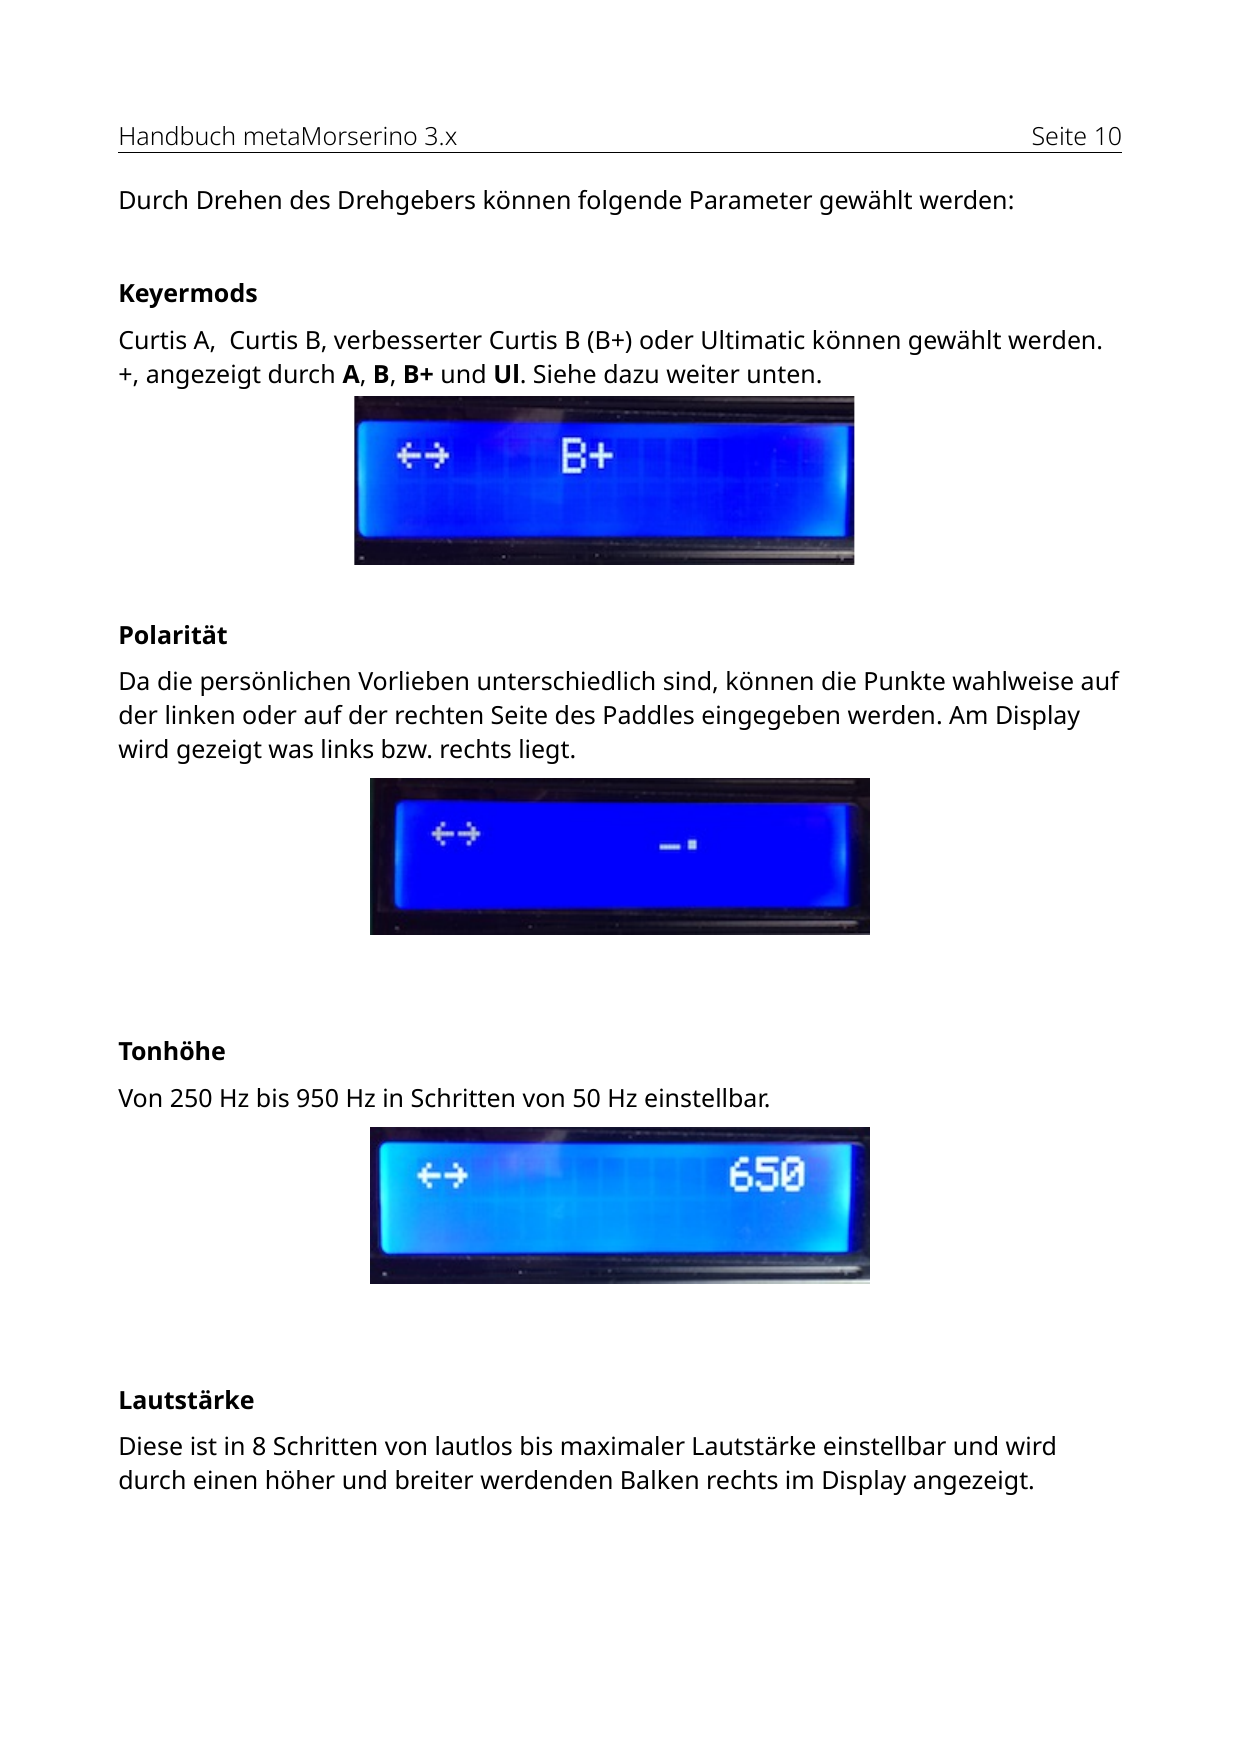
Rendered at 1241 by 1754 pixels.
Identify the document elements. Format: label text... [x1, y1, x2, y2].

text Tonhöhe [118, 1034, 1122, 1068]
text Durch Drehen des Drehgebers können folgende Parameter gewählt werden: [118, 183, 1122, 217]
text Polarität [118, 617, 1122, 651]
picture [370, 778, 870, 935]
picture [370, 1127, 870, 1284]
picture [354, 396, 855, 565]
text Keyermods [118, 276, 1122, 310]
text Curtis A, Curtis B, verbesserter Curtis B (B+) oder Ultimatic können gewählt werden.+, angezeigt durch A, B, B+ und Ul. Siehe dazu weiter unten. [118, 322, 1122, 391]
text Diese ist in 8 Schritten von lautlos bis maximaler Lautstärke einstellbar und wird durch einen höher und breiter werdenden Balken rechts im Display angezeigt. [118, 1429, 1122, 1497]
text Von 250 Hz bis 950 Hz in Schritten von 50 Hz einstellbar. [118, 1080, 1122, 1114]
text Lautstärke [118, 1382, 1122, 1416]
text Da die persönlichen Vorlieben unterschiedlich sind, können die Punkte wahlweise auf der linken oder auf der rechten Seite des Paddles eingegeben werden. Am Display wird gezeigt was links bzw. rechts liegt. [118, 664, 1122, 766]
